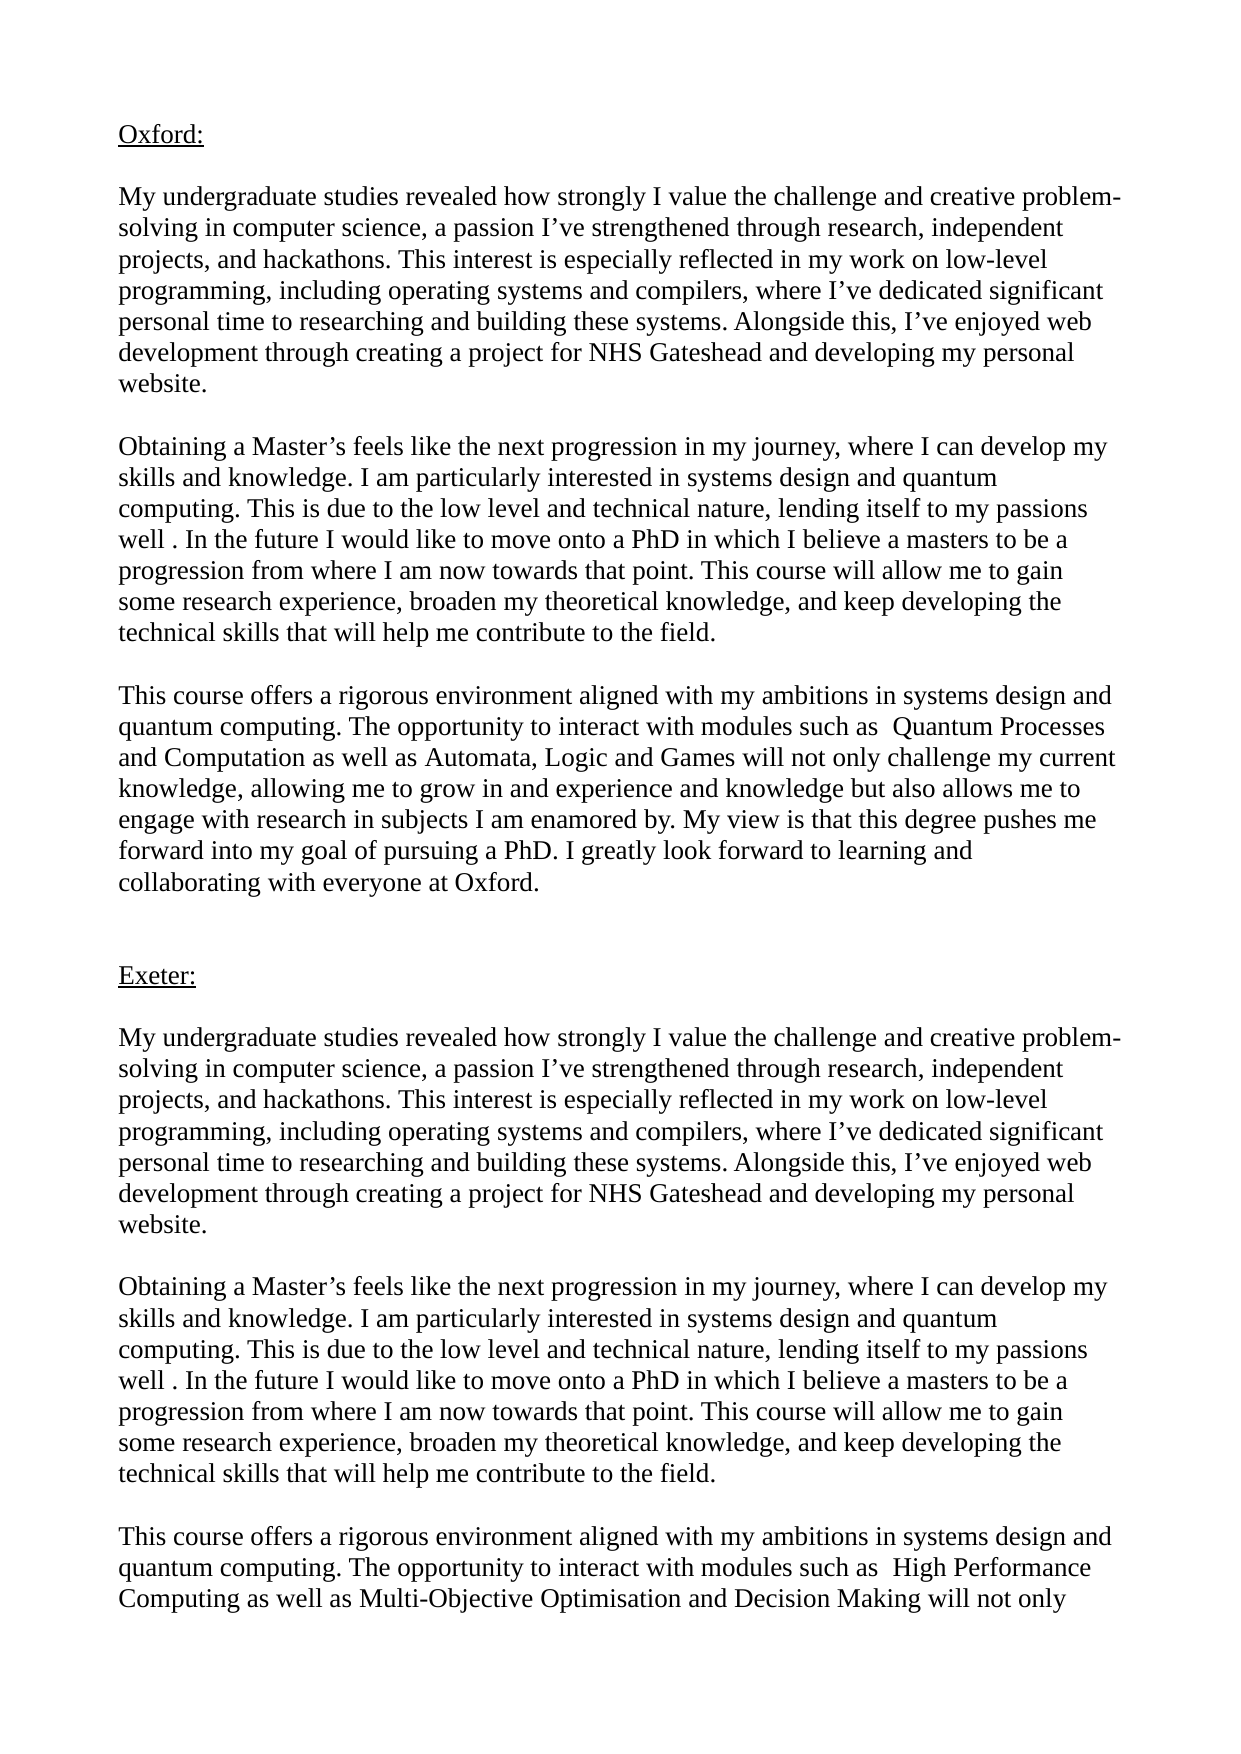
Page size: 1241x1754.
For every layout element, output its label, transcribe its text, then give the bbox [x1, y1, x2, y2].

text Exeter: [118, 959, 1122, 990]
text This course offers a rigorous environment aligned with my ambitions in systems design and quantum computing. The opportunity to interact with modules such as Quantum Processes and Computation as well as Automata, Logic and Games will not only challenge my current knowledge, allowing me to grow in and experience and knowledge but also allows me to engage with research in subjects I am enamored by. My view is that this degree pushes me forward into my goal of pursuing a PhD. I greatly look forward to learning and collaborating with everyone at Oxford. [118, 679, 1122, 897]
text This course offers a rigorous environment aligned with my ambitions in systems design and quantum computing. The opportunity to interact with modules such as High Performance Computing as well as Multi-Objective Optimisation and Decision Making will not only [118, 1520, 1122, 1613]
text Oxford: [118, 118, 1122, 149]
text My undergraduate studies revealed how strongly I value the challenge and creative problem-solving in computer science, a passion I’ve strengthened through research, independent projects, and hackathons. This interest is especially reflected in my work on low-level programming, including operating systems and compilers, where I’ve dedicated significant personal time to researching and building these systems. Alongside this, I’ve enjoyed web development through creating a project for NHS Gateshead and developing my personal website. [118, 180, 1122, 398]
text Obtaining a Master’s feels like the next progression in my journey, where I can develop my skills and knowledge. I am particularly interested in systems design and quantum computing. This is due to the low level and technical nature, lending itself to my passions well . In the future I would like to move onto a PhD in which I believe a masters to be a progression from where I am now towards that point. This course will allow me to gain some research experience, broaden my theoretical knowledge, and keep developing the technical skills that will help me contribute to the field. [118, 429, 1122, 648]
text My undergraduate studies revealed how strongly I value the challenge and creative problem-solving in computer science, a passion I’ve strengthened through research, independent projects, and hackathons. This interest is especially reflected in my work on low-level programming, including operating systems and compilers, where I’ve dedicated significant personal time to researching and building these systems. Alongside this, I’ve enjoyed web development through creating a project for NHS Gateshead and developing my personal website. [118, 1021, 1122, 1239]
text Obtaining a Master’s feels like the next progression in my journey, where I can develop my skills and knowledge. I am particularly interested in systems design and quantum computing. This is due to the low level and technical nature, lending itself to my passions well . In the future I would like to move onto a PhD in which I believe a masters to be a progression from where I am now towards that point. This course will allow me to gain some research experience, broaden my theoretical knowledge, and keep developing the technical skills that will help me contribute to the field. [118, 1271, 1122, 1488]
